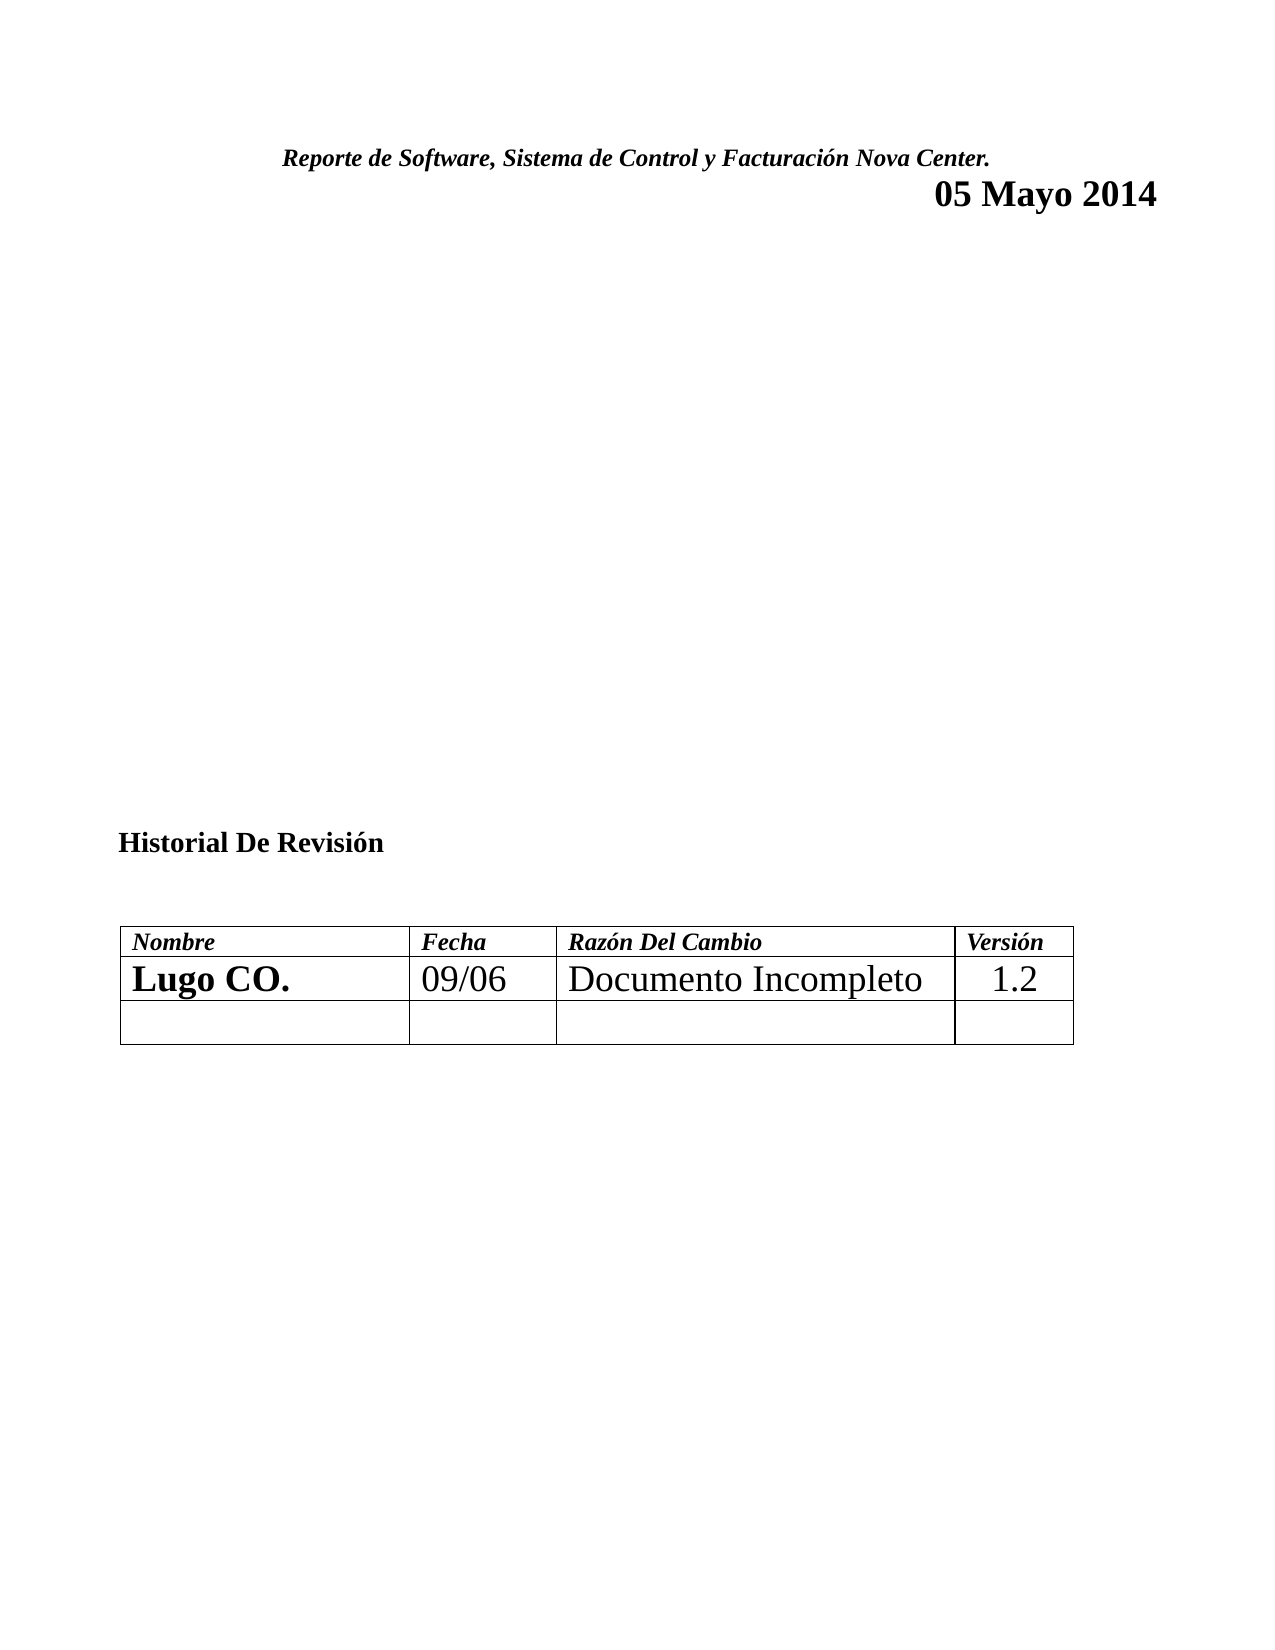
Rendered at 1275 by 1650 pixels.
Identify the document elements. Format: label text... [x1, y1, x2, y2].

table_header Nombre [121, 927, 409, 956]
table_cell 09/06 [410, 957, 556, 1000]
table_cell Documento Incompleto [557, 957, 954, 1000]
table_header Fecha [410, 927, 556, 956]
table_header Versión [956, 927, 1073, 956]
table_cell [557, 1001, 954, 1044]
text Historial De Revisión [118, 825, 1157, 859]
table_cell [410, 1001, 556, 1044]
text 05 Mayo 2014 [118, 172, 1157, 215]
table_cell 1.2 [956, 957, 1073, 1000]
table_cell [121, 1001, 409, 1044]
table_cell Lugo CO. [121, 957, 409, 1000]
table_cell [956, 1001, 1073, 1044]
table_header Razón Del Cambio [557, 927, 954, 956]
